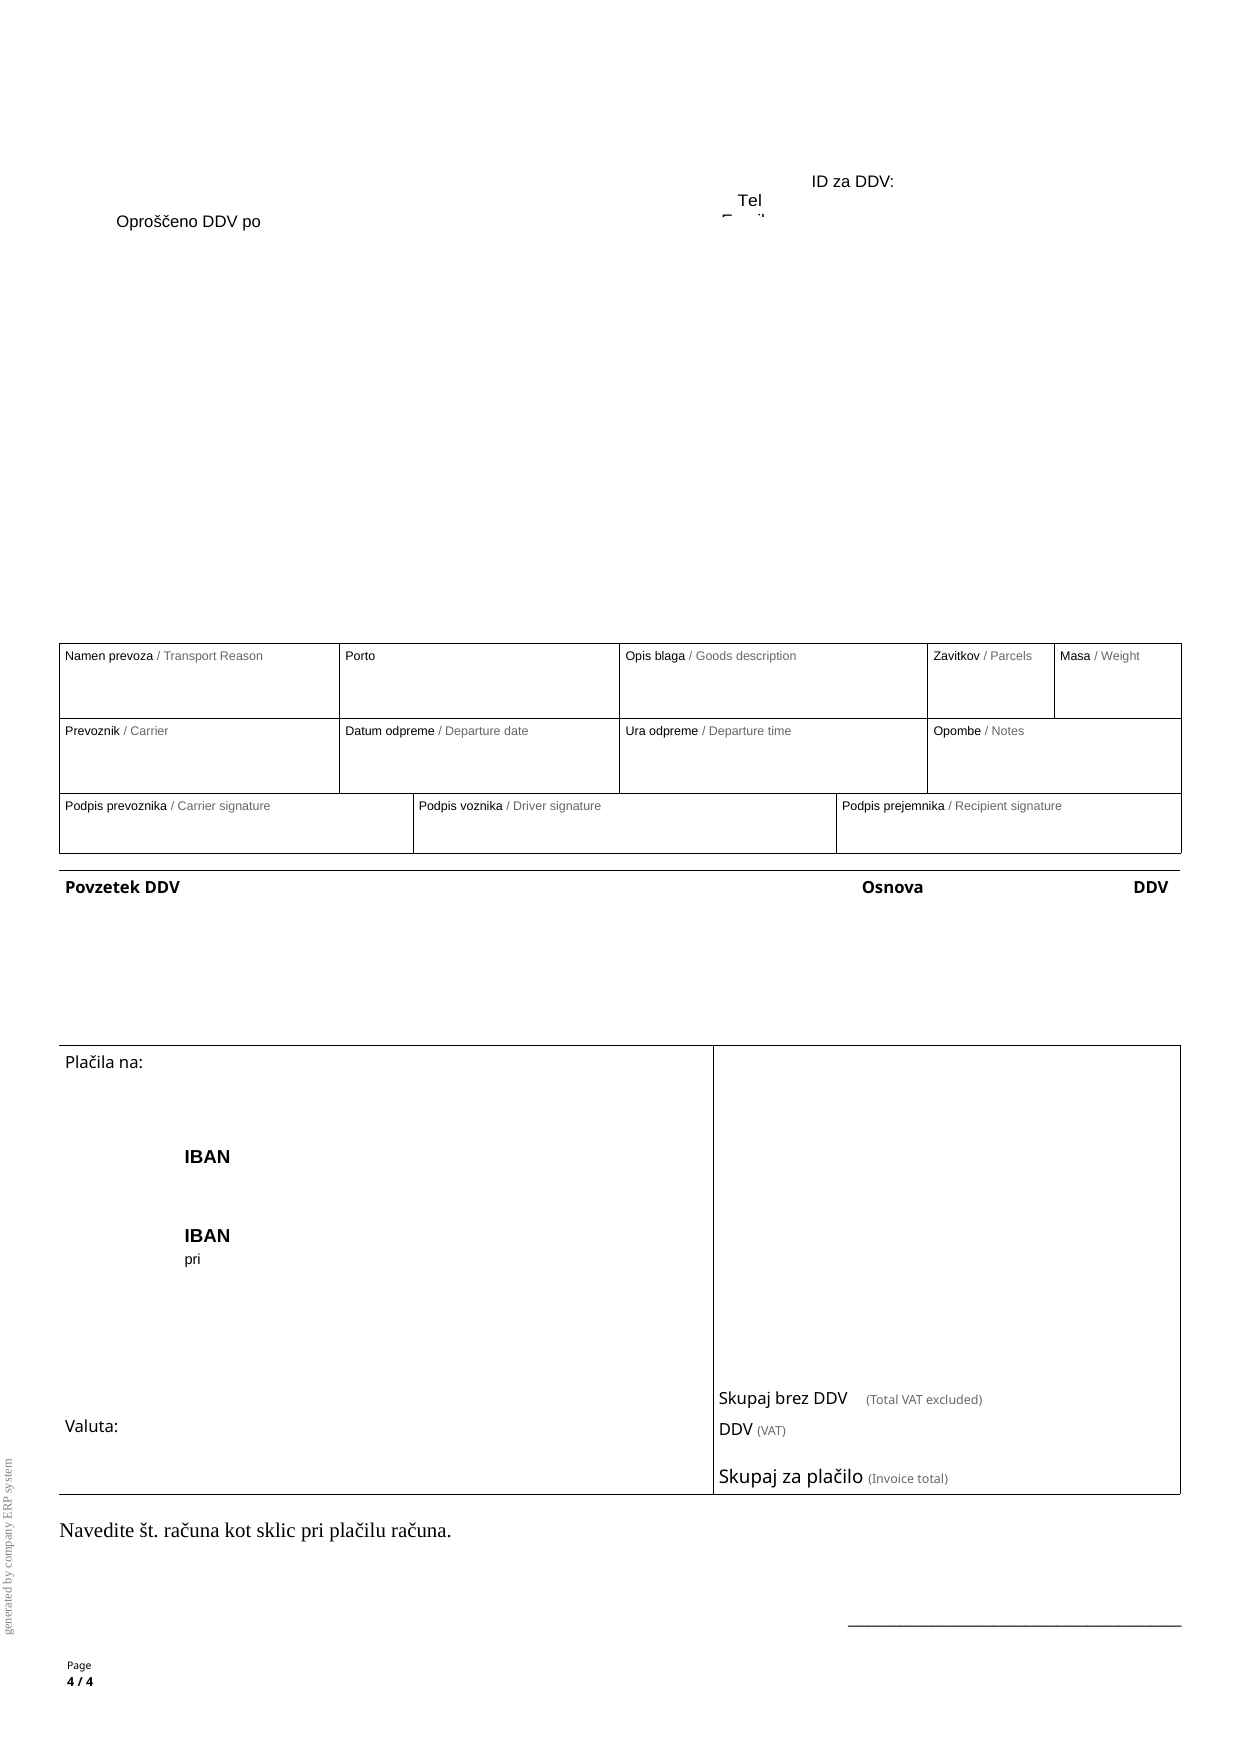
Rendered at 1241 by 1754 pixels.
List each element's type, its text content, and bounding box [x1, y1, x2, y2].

text </if> [59, 251, 1181, 270]
text Oproščeno DDV po <o.fiscal_position.number> <o.fiscal_position.date and formatLang(o.fiscal_position.date,date=True) or ''> [59, 212, 1181, 231]
